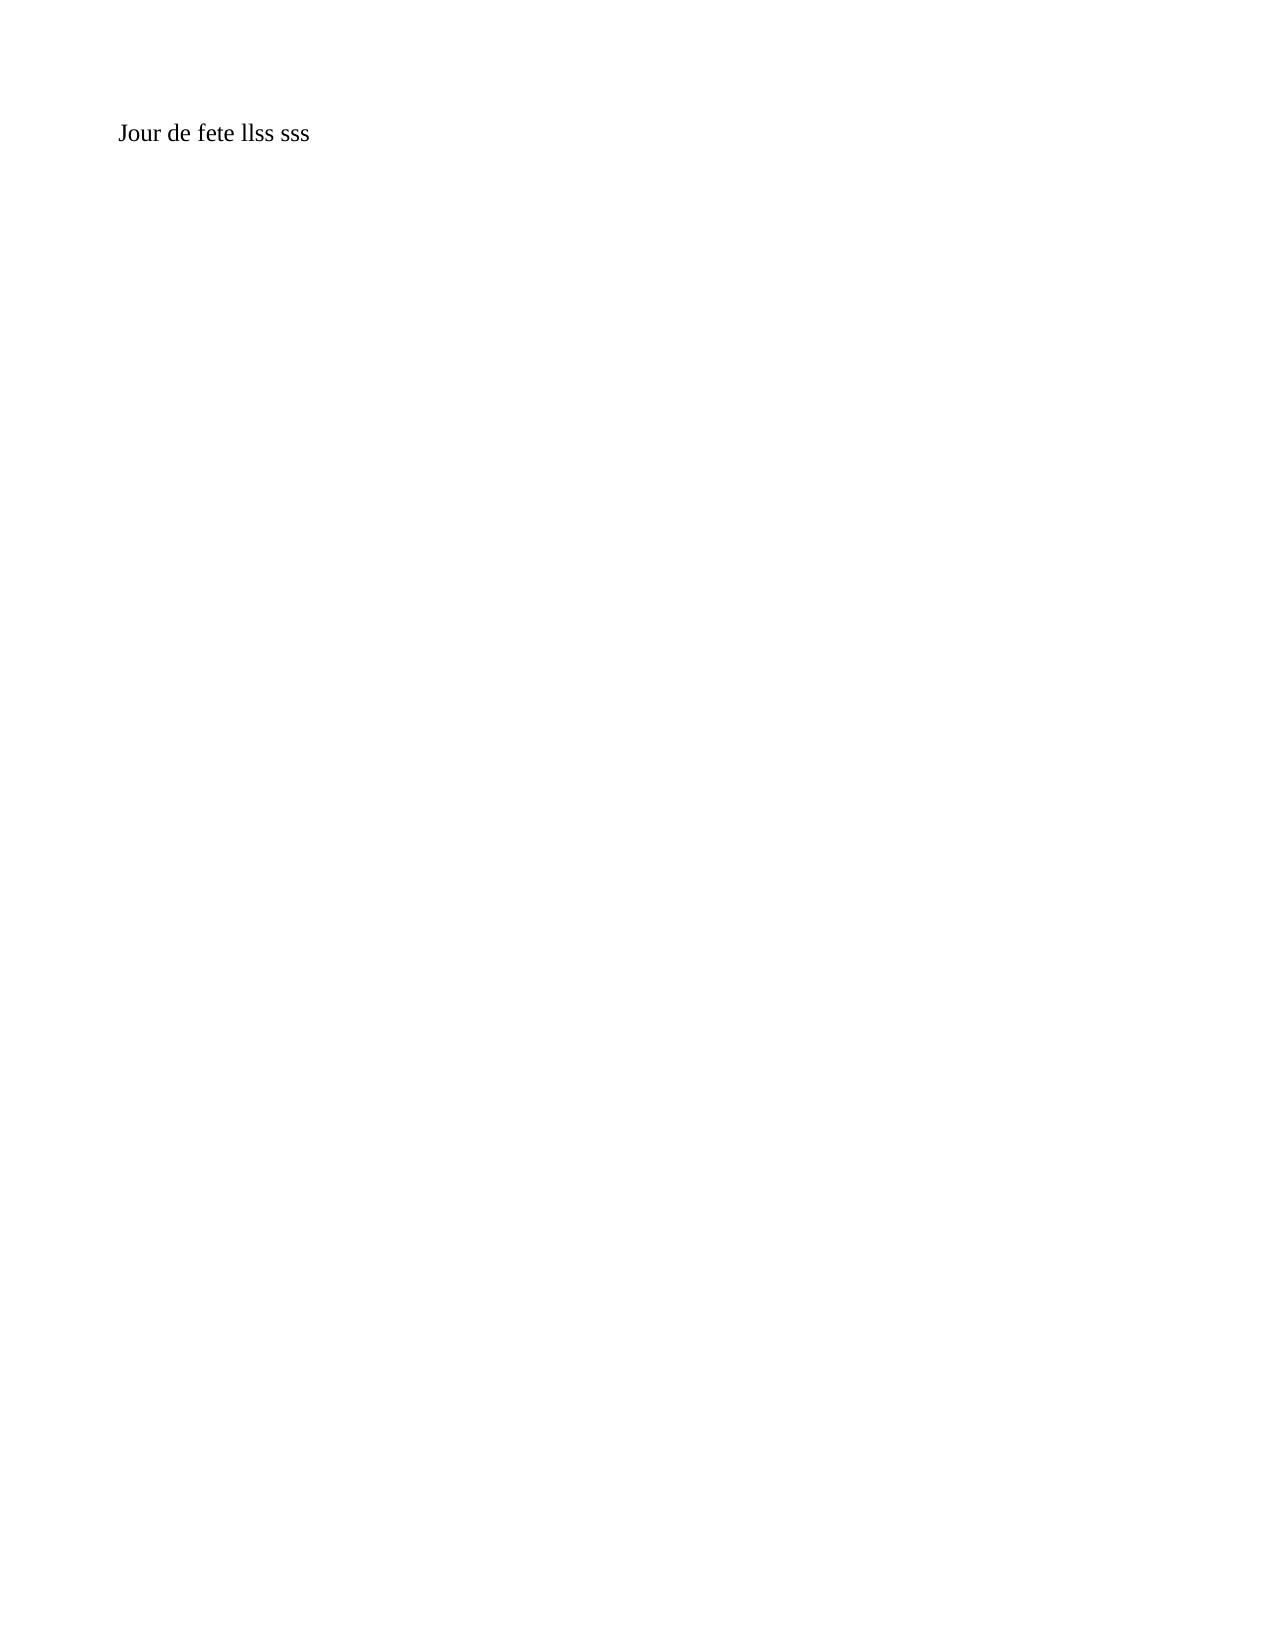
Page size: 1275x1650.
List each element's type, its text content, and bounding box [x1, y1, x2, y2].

text Jour de fete llss sss [118, 118, 1157, 147]
